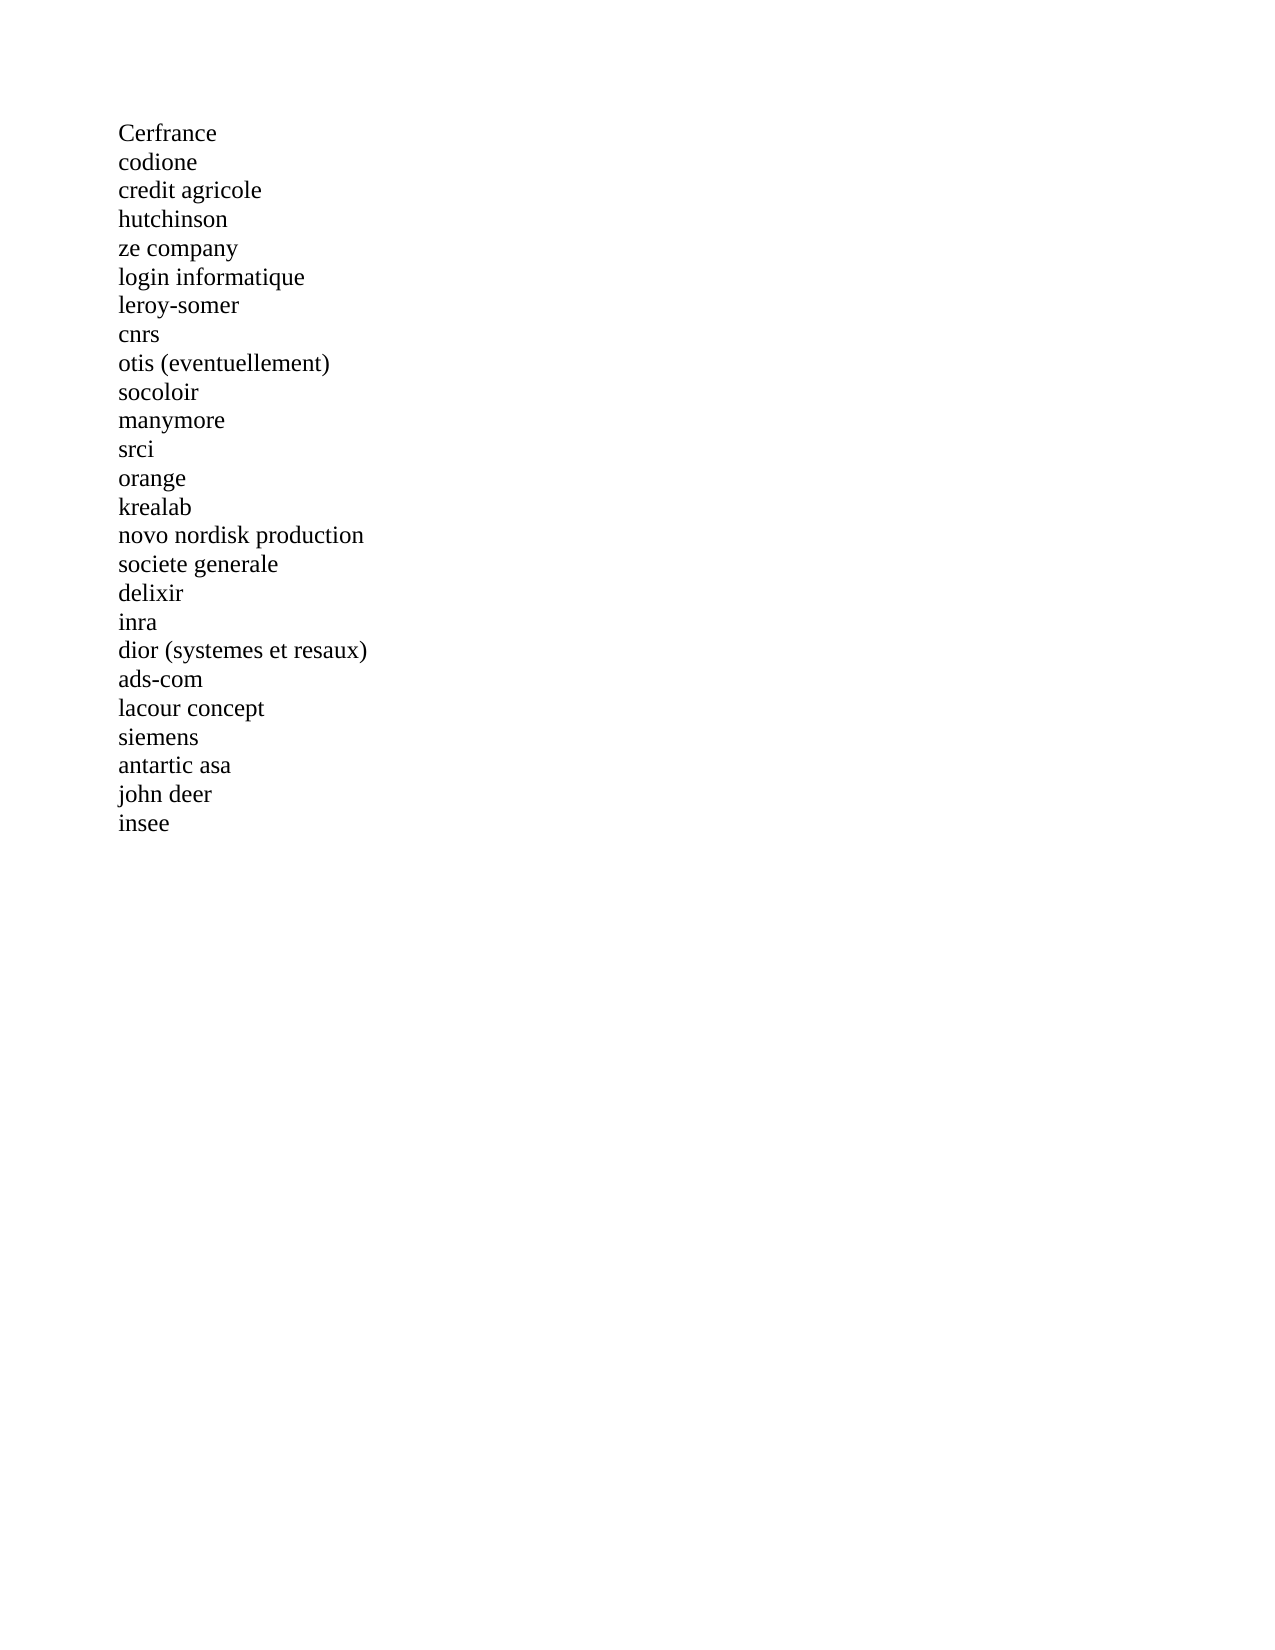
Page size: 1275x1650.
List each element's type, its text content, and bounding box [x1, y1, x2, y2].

text delixir [118, 578, 1157, 607]
text manymore [118, 406, 1157, 434]
text leroy-somer [118, 291, 1157, 319]
text cnrs [118, 319, 1157, 348]
text orange [118, 463, 1157, 492]
text lacour concept [118, 693, 1157, 722]
text hutchinson [118, 204, 1157, 233]
text john deer [118, 779, 1157, 808]
text socoloir [118, 377, 1157, 406]
text novo nordisk production [118, 521, 1157, 549]
text srci [118, 434, 1157, 463]
text ads-com [118, 664, 1157, 693]
text insee [118, 808, 1157, 837]
text krealab [118, 492, 1157, 521]
text codione [118, 147, 1157, 176]
text antartic asa [118, 751, 1157, 779]
text Cerfrance [118, 118, 1157, 147]
text login informatique [118, 262, 1157, 291]
text inra [118, 607, 1157, 636]
text otis (eventuellement) [118, 348, 1157, 377]
text dior (systemes et resaux) [118, 636, 1157, 664]
text ze company [118, 233, 1157, 262]
text credit agricole [118, 176, 1157, 204]
text siemens [118, 722, 1157, 751]
text societe generale [118, 549, 1157, 578]
